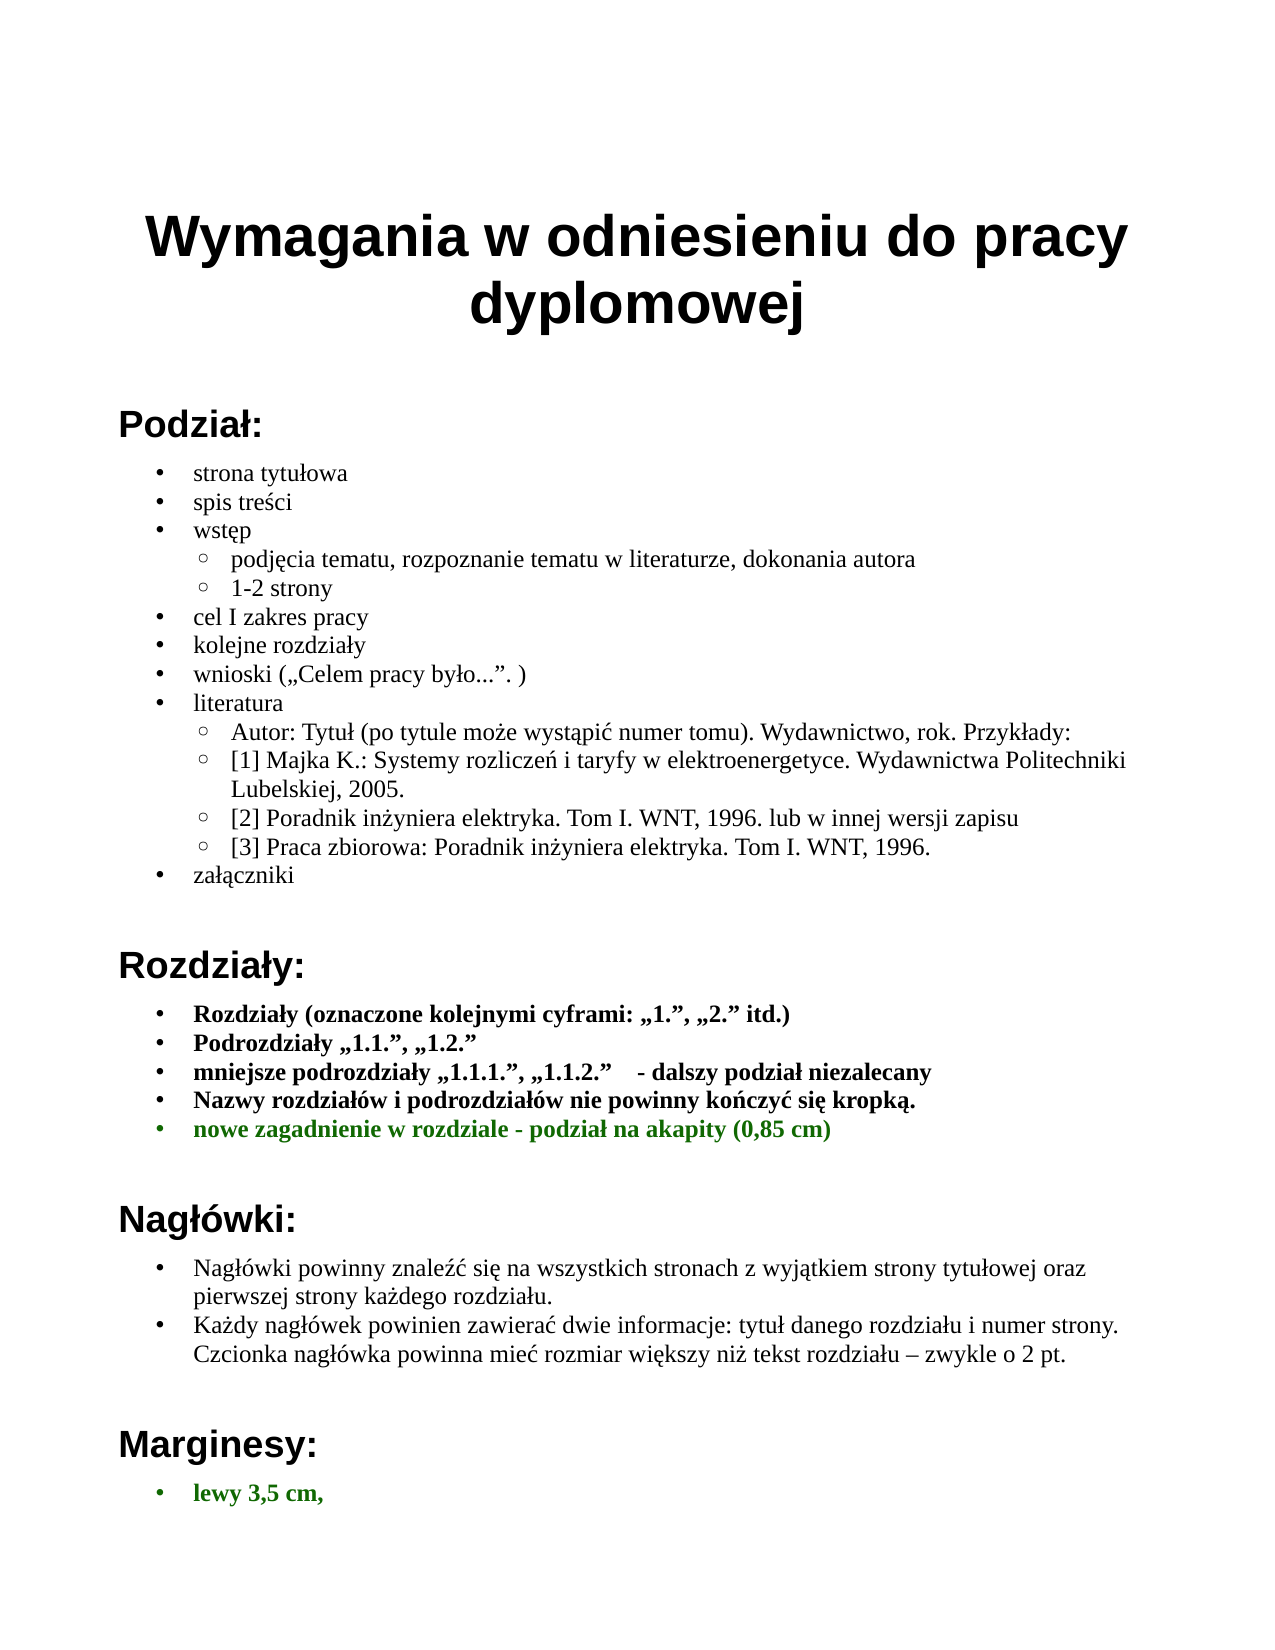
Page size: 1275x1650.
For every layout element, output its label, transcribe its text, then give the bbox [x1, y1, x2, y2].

list podjęcia tematu, rozpoznanie tematu w literaturze, dokonania autora [193, 544, 1157, 573]
list literatura [156, 688, 1157, 717]
subtitle Nagłówki: [118, 1197, 1157, 1240]
list Każdy nagłówek powinien zawierać dwie informacje: tytuł danego rozdziału i numer strony. Czcionka nagłówka powinna mieć rozmiar większy niż tekst rozdziału – zwykle o 2 pt. [156, 1310, 1157, 1368]
list [3] Praca zbiorowa: Poradnik inżyniera elektryka. Tom I. WNT, 1996. [193, 832, 1157, 860]
list cel I zakres pracy [156, 602, 1157, 630]
list Rozdziały (oznaczone kolejnymi cyframi: „1.”, „2.” itd.) [156, 999, 1157, 1028]
subtitle Podział: [118, 402, 1157, 445]
list nowe zagadnienie w rozdziale - podział na akapity (0,85 cm) [156, 1114, 1157, 1143]
list Nagłówki powinny znaleźć się na wszystkich stronach z wyjątkiem strony tytułowej oraz pierwszej strony każdego rozdziału. [156, 1253, 1157, 1310]
subtitle Marginesy: [118, 1421, 1157, 1465]
list Podrozdziały „1.1.”, „1.2.” [156, 1028, 1157, 1057]
list wnioski („Celem pracy było...”. ) [156, 659, 1157, 688]
title Wymagania w odniesieniu do pracy dyplomowej [118, 201, 1157, 336]
list lewy 3,5 cm, [156, 1478, 1157, 1506]
list 1-2 strony [193, 573, 1157, 602]
list Autor: Tytuł (po tytule może wystąpić numer tomu). Wydawnictwo, rok. Przykłady: [193, 717, 1157, 745]
list kolejne rozdziały [156, 630, 1157, 659]
list mniejsze podrozdziały „1.1.1.”, „1.1.2.” - dalszy podział niezalecany [156, 1057, 1157, 1085]
list wstęp [156, 515, 1157, 544]
list załączniki [156, 860, 1157, 889]
list [1] Majka K.: Systemy rozliczeń i taryfy w elektroenergetyce. Wydawnictwa Politechniki Lubelskiej, 2005. [193, 745, 1157, 803]
list strona tytułowa [156, 458, 1157, 487]
list [2] Poradnik inżyniera elektryka. Tom I. WNT, 1996. lub w innej wersji zapisu [193, 803, 1157, 832]
subtitle Rozdziały: [118, 943, 1157, 987]
list Nazwy rozdziałów i podrozdziałów nie powinny kończyć się kropką. [156, 1085, 1157, 1114]
list spis treści [156, 487, 1157, 515]
